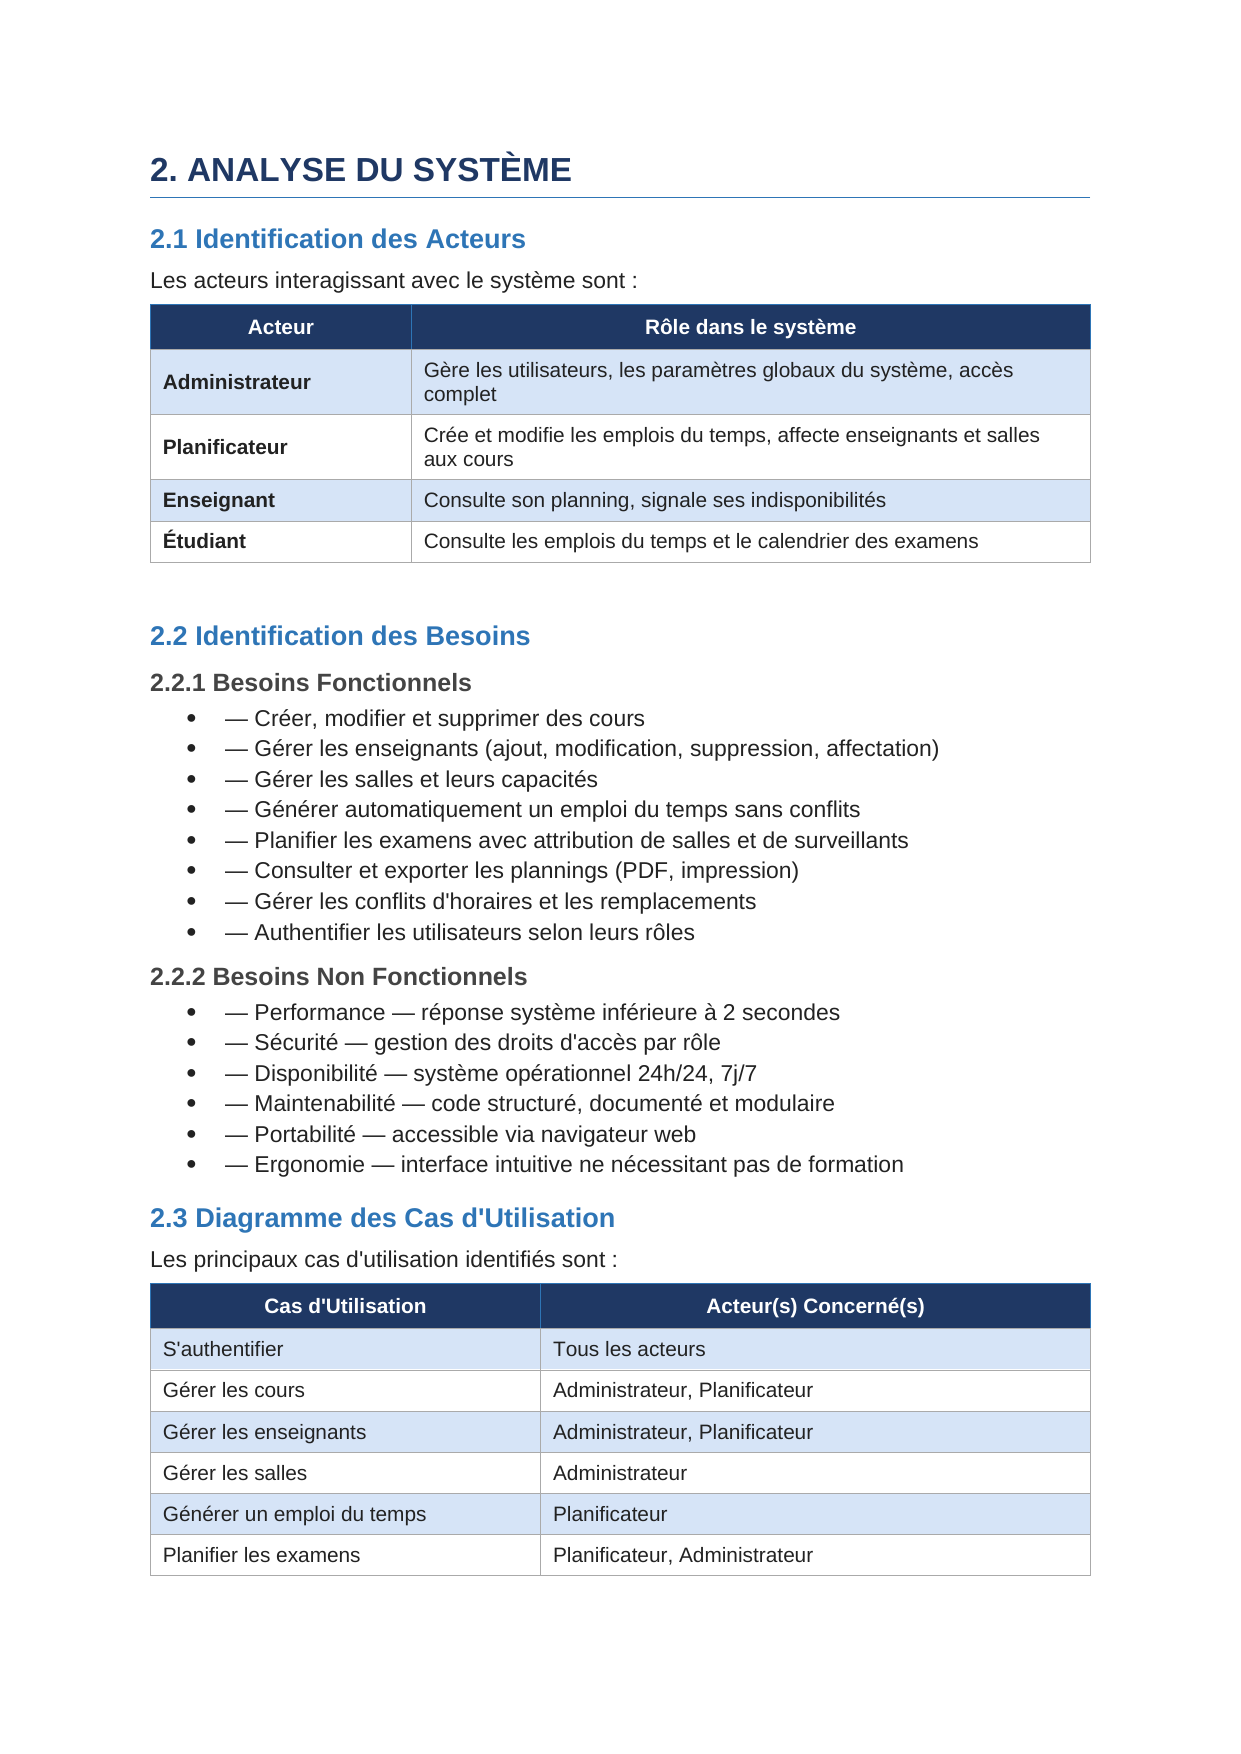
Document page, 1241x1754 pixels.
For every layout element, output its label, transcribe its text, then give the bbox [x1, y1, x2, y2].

list — Ergonomie — interface intuitive ne nécessitant pas de formation [187, 1151, 1090, 1177]
list — Maintenabilité — code structuré, documenté et modulaire [187, 1090, 1090, 1116]
subtitle 2.2.2 Besoins Non Fonctionnels [150, 961, 1090, 990]
table_cell Administrateur, Planificateur [541, 1412, 1090, 1452]
list — Gérer les enseignants (ajout, modification, suppression, affectation) [187, 735, 1090, 762]
table_cell Planifier les examens [151, 1535, 540, 1575]
list — Authentifier les utilisateurs selon leurs rôles [187, 918, 1090, 945]
text Les principaux cas d'utilisation identifiés sont : [150, 1246, 1090, 1273]
table_cell Consulte les emplois du temps et le calendrier des examens [412, 522, 1090, 562]
table_header Acteur(s) Concerné(s) [541, 1284, 1090, 1328]
subtitle 2.2.1 Besoins Fonctionnels [150, 668, 1090, 696]
table_cell Enseignant [151, 480, 411, 521]
subtitle 2.2 Identification des Besoins [150, 620, 1090, 651]
table_cell Administrateur [541, 1453, 1090, 1493]
table_cell Consulte son planning, signale ses indisponibilités [412, 480, 1090, 521]
list — Gérer les salles et leurs capacités [187, 766, 1090, 792]
list — Disponibilité — système opérationnel 24h/24, 7j/7 [187, 1059, 1090, 1086]
table_cell Gérer les salles [151, 1453, 540, 1493]
subtitle 2. ANALYSE DU SYSTÈME [150, 150, 1090, 197]
table_cell Gérer les cours [151, 1371, 540, 1411]
list — Portabilité — accessible via navigateur web [187, 1121, 1090, 1147]
table_cell Planificateur [541, 1494, 1090, 1534]
table_cell Gère les utilisateurs, les paramètres globaux du système, accès complet [412, 350, 1090, 414]
table_cell Administrateur [151, 350, 411, 414]
table_cell Administrateur, Planificateur [541, 1371, 1090, 1411]
table_cell Générer un emploi du temps [151, 1494, 540, 1534]
list — Planifier les examens avec attribution de salles et de surveillants [187, 827, 1090, 853]
list — Générer automatiquement un emploi du temps sans conflits [187, 796, 1090, 823]
subtitle 2.1 Identification des Acteurs [150, 223, 1090, 254]
table_cell Planificateur [151, 415, 411, 479]
table_cell S'authentifier [151, 1329, 540, 1369]
table_cell Crée et modifie les emplois du temps, affecte enseignants et salles aux cours [412, 415, 1090, 479]
table_cell Planificateur, Administrateur [541, 1535, 1090, 1575]
list — Sécurité — gestion des droits d'accès par rôle [187, 1029, 1090, 1055]
list — Consulter et exporter les plannings (PDF, impression) [187, 857, 1090, 884]
subtitle 2.3 Diagramme des Cas d'Utilisation [150, 1202, 1090, 1234]
table_cell Tous les acteurs [541, 1329, 1090, 1369]
list — Performance — réponse système inférieure à 2 secondes [187, 998, 1090, 1025]
table_cell Étudiant [151, 522, 411, 562]
table_cell Gérer les enseignants [151, 1412, 540, 1452]
list — Gérer les conflits d'horaires et les remplacements [187, 888, 1090, 914]
text Les acteurs interagissant avec le système sont : [150, 267, 1090, 293]
list — Créer, modifier et supprimer des cours [187, 705, 1090, 731]
table_header Cas d'Utilisation [151, 1284, 540, 1328]
table_header Acteur [151, 305, 411, 349]
table_header Rôle dans le système [412, 305, 1090, 349]
